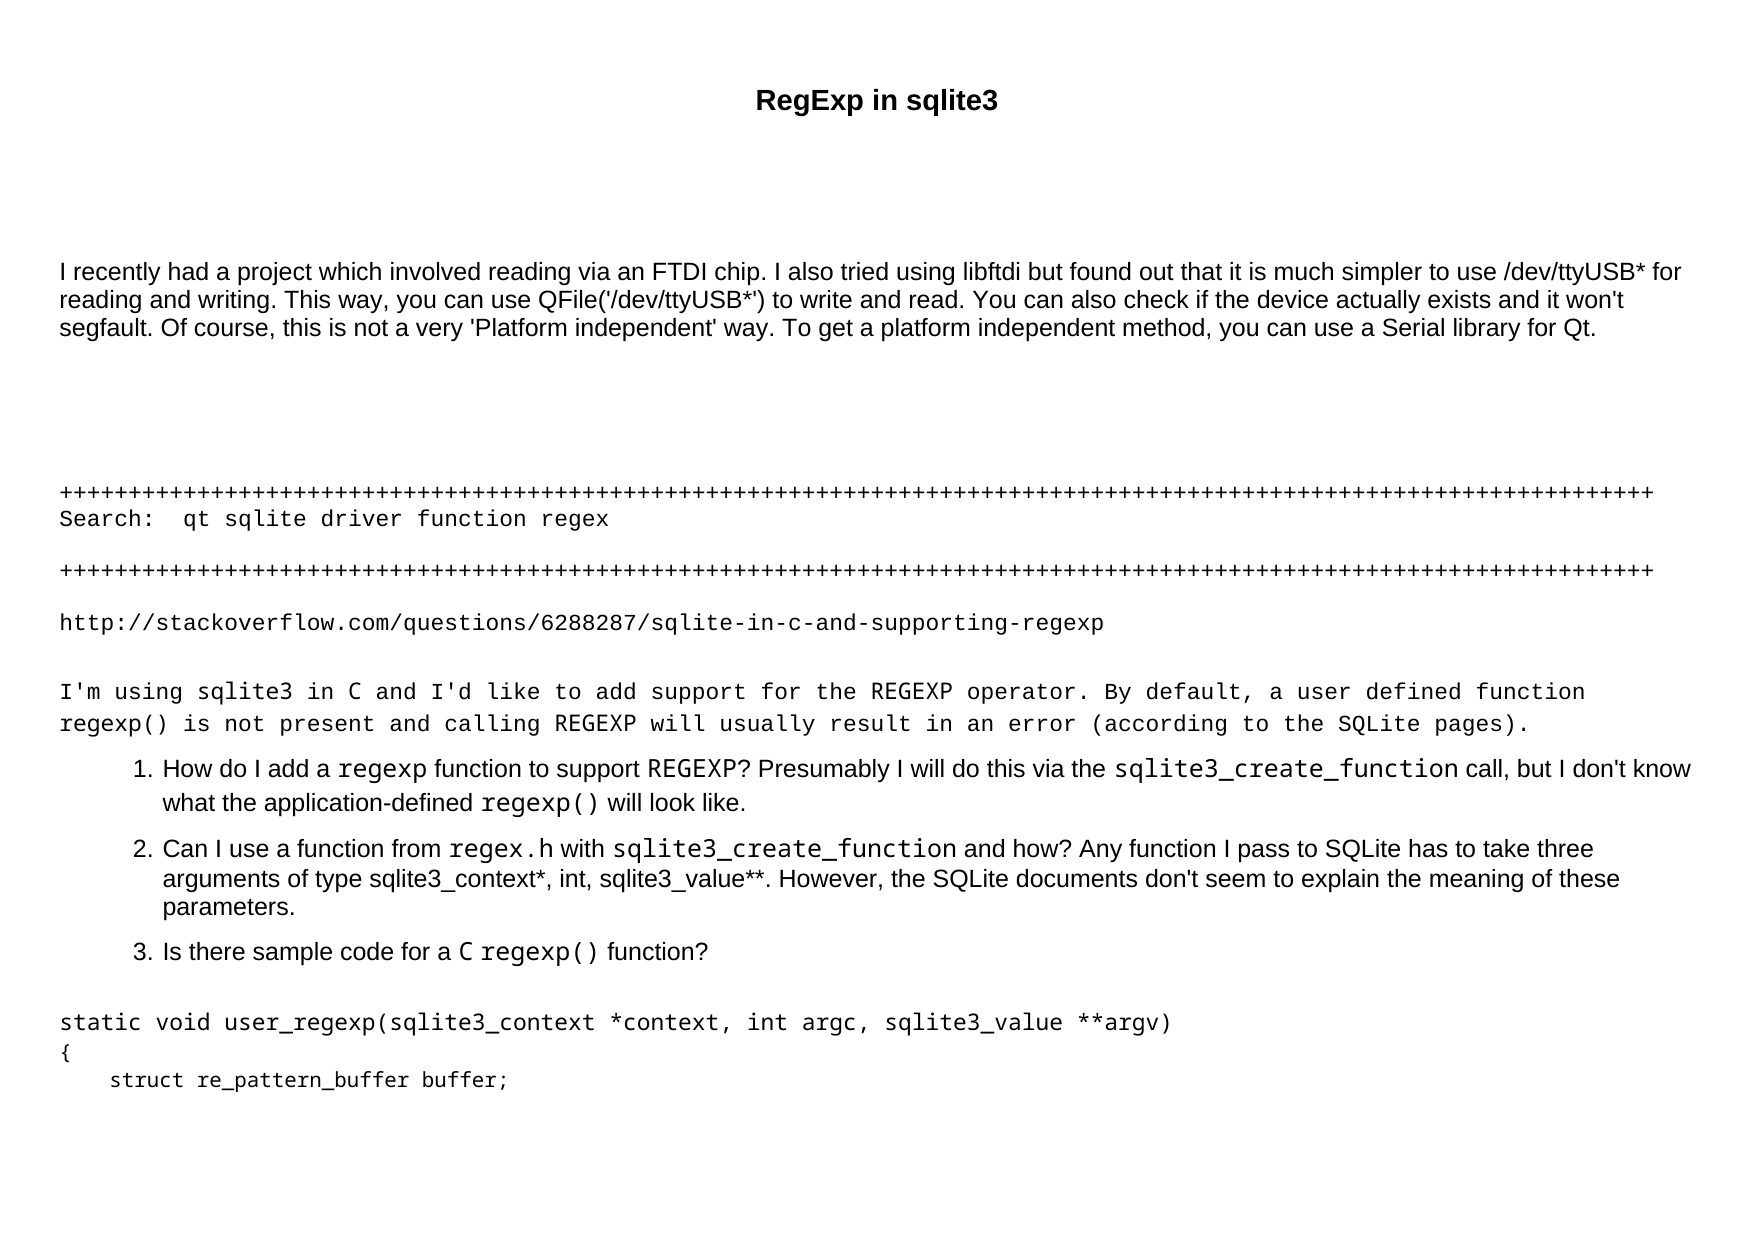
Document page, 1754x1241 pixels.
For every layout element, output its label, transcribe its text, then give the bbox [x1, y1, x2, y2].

text struct re_pattern_buffer buffer; [59, 1066, 1695, 1094]
text http://stackoverflow.com/questions/6288287/sqlite-in-c-and-supporting-regexp [59, 611, 1695, 637]
list Is there sample code for a C regexp() function? [133, 933, 1695, 967]
list Can I use a function from regex.h with sqlite3_create_function and how? Any function I pass to SQLite has to take three arguments of type sqlite3_context*, int, sqlite3_value**. However, the SQLite documents don't seem to explain the meaning of these parameters. [133, 831, 1695, 921]
text { [59, 1037, 1695, 1066]
text static void user_regexp(sqlite3_context *context, int argc, sqlite3_value **argv) [59, 1006, 1695, 1037]
text I'm using sqlite3 in C and I'd like to add support for the REGEXP operator. By default, a user defined function regexp() is not present and calling REGEXP will usually result in an error (according to the SQLite pages). [59, 675, 1695, 738]
text Search: qt sqlite driver function regex [59, 507, 1695, 533]
text I recently had a project which involved reading via an FTDI chip. I also tried using libftdi but found out that it is much simpler to use /dev/ttyUSB* for reading and writing. This way, you can use QFile('/dev/ttyUSB*') to write and read. You can also check if the device actually exists and it won't segfault. Of course, this is not a very 'Platform independent' way. To get a platform independent method, you can use a Serial library for Qt. [59, 258, 1695, 342]
text ++++++++++++++++++++++++++++++++++++++++++++++++++++++++++++++++++++++++++++++++++++++++++++++++++++++++++++++++++++ [59, 481, 1695, 507]
text ++++++++++++++++++++++++++++++++++++++++++++++++++++++++++++++++++++++++++++++++++++++++++++++++++++++++++++++++++++ [59, 559, 1695, 585]
list How do I add a regexp function to support REGEXP? Presumably I will do this via the sqlite3_create_function call, but I don't know what the application-defined regexp() will look like. [133, 750, 1695, 818]
